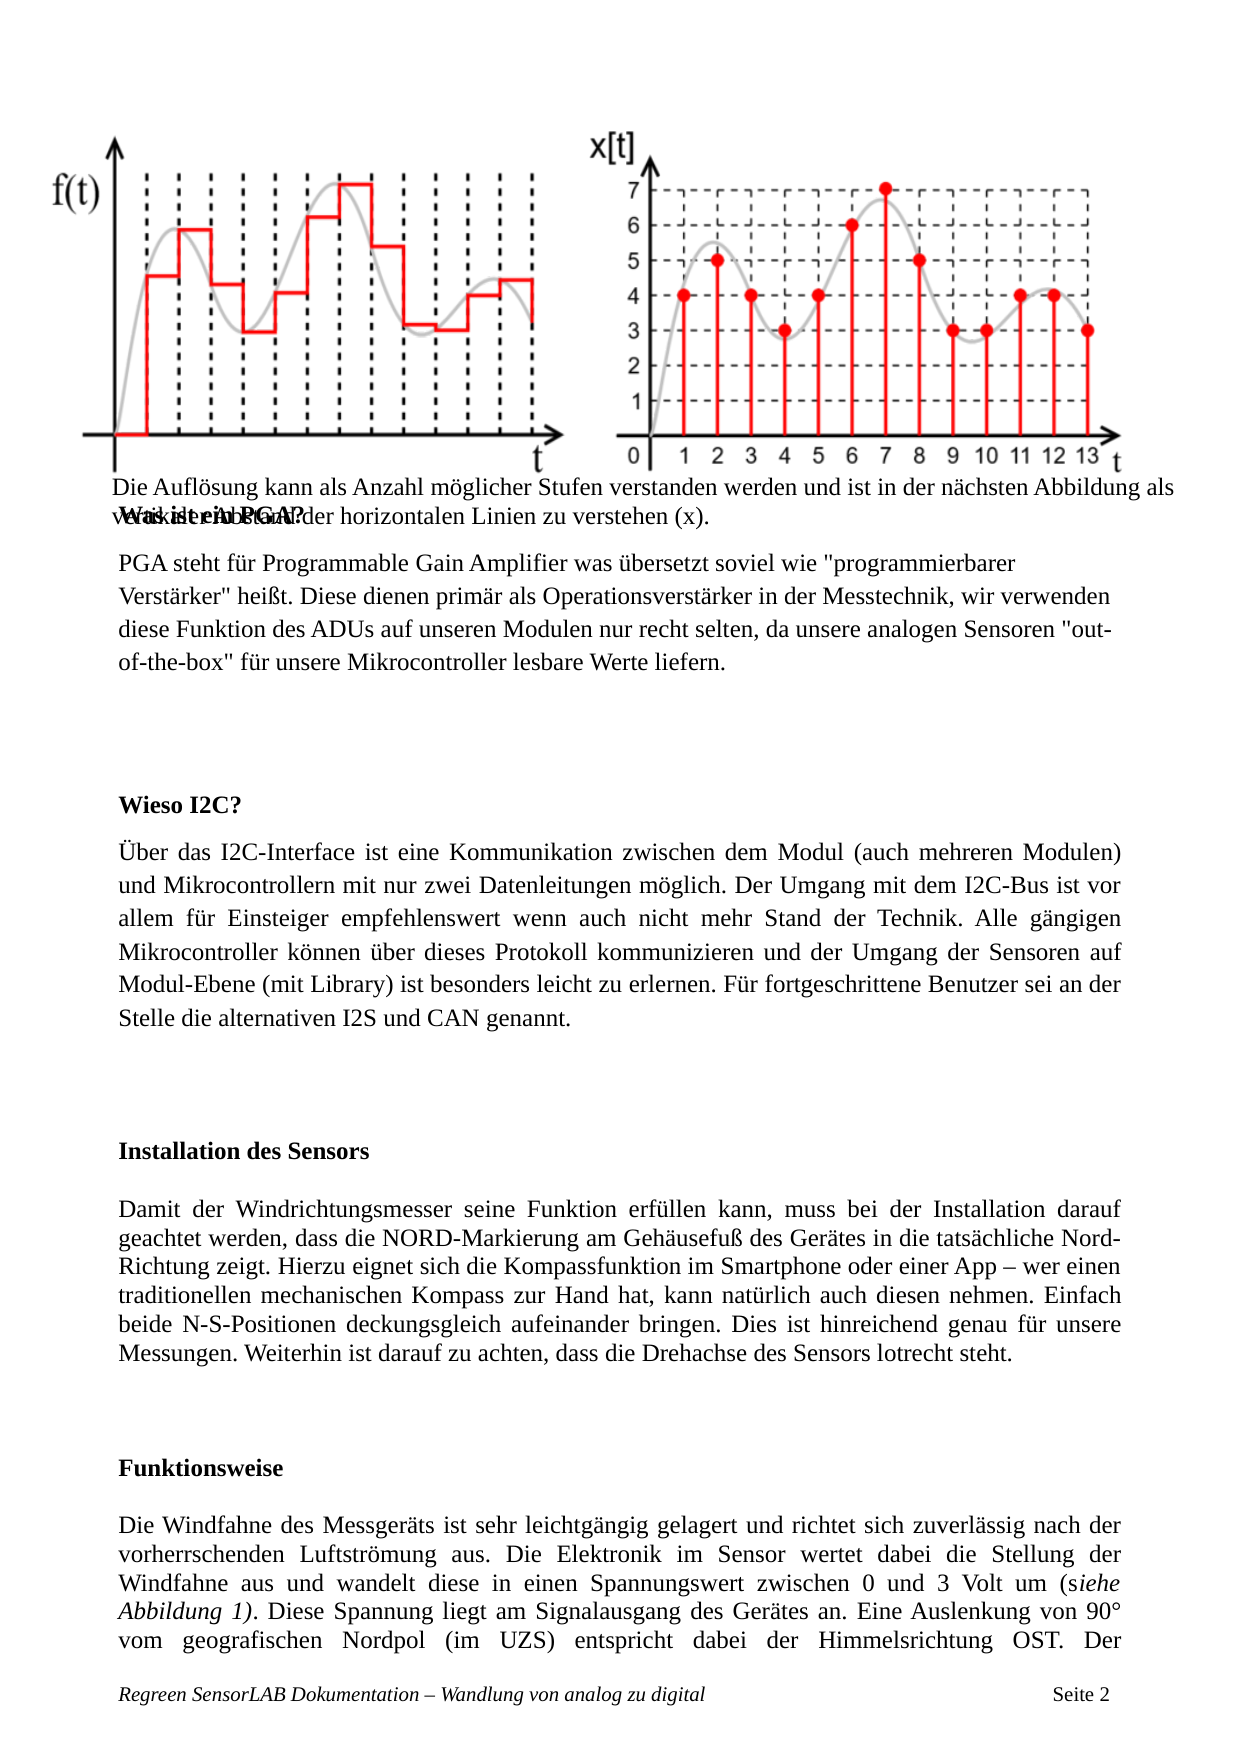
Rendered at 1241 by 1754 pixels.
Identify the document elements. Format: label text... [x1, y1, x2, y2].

text Installation des Sensors [118, 1136, 1122, 1165]
picture [43, 128, 573, 481]
text Was ist ein PGA? [118, 118, 1122, 529]
text Wieso I2C? [118, 790, 1122, 819]
text Funktionsweise [118, 1453, 1122, 1481]
text Damit der Windrichtungsmesser seine Funktion erfüllen kann, muss bei der Installation darauf geachtet werden, dass die NORD-Markierung am Gehäusefuß des Gerätes in die tatsächliche Nord-Richtung zeigt. Hierzu eignet sich die Kompassfunktion im Smartphone oder einer App – wer einen traditionellen mechanischen Kompass zur Hand hat, kann natürlich auch diesen nehmen. Einfach beide N-S-Positionen deckungsgleich aufeinander bringen. Dies ist hinreichend genau für unsere Messungen. Weiterhin ist darauf zu achten, dass die Drehachse des Sensors lotrecht steht. [118, 1194, 1122, 1366]
text Über das I2C-Interface ist eine Kommunikation zwischen dem Modul (auch mehreren Modulen) und Mikrocontrollern mit nur zwei Datenleitungen möglich. Der Umgang mit dem I2C-Bus ist vor allem für Einsteiger empfehlenswert wenn auch nicht mehr Stand der Technik. Alle gängigen Mikrocontroller können über dieses Protokoll kommunizieren und der Umgang der Sensoren auf Modul-Ebene (mit Library) ist besonders leicht zu erlernen. Für fortgeschrittene Benutzer sei an der Stelle die alternativen I2S und CAN genannt. [118, 837, 1122, 1031]
picture [582, 124, 1138, 482]
text PGA steht für Programmable Gain Amplifier was übersetzt soviel wie "programmierbarer Verstärker" heißt. Diese dienen primär als Operationsverstärker in der Messtechnik, wir verwenden diese Funktion des ADUs auf unseren Modulen nur recht selten, da unsere analogen Sensoren "out-of-the-box" für unsere Mikrocontroller lesbare Werte liefern. [118, 548, 1122, 676]
text Die Windfahne des Messgeräts ist sehr leichtgängig gelagert und richtet sich zuverlässig nach der vorherrschenden Luftströmung aus. Die Elektronik im Sensor wertet dabei die Stellung der Windfahne aus und wandelt diese in einen Spannungswert zwischen 0 und 3 Volt um (siehe Abbildung 1). Diese Spannung liegt am Signalausgang des Gerätes an. Eine Auslenkung von 90° vom geografischen Nordpol (im UZS) entspricht dabei der Himmelsrichtung OST. Der [118, 1510, 1122, 1654]
